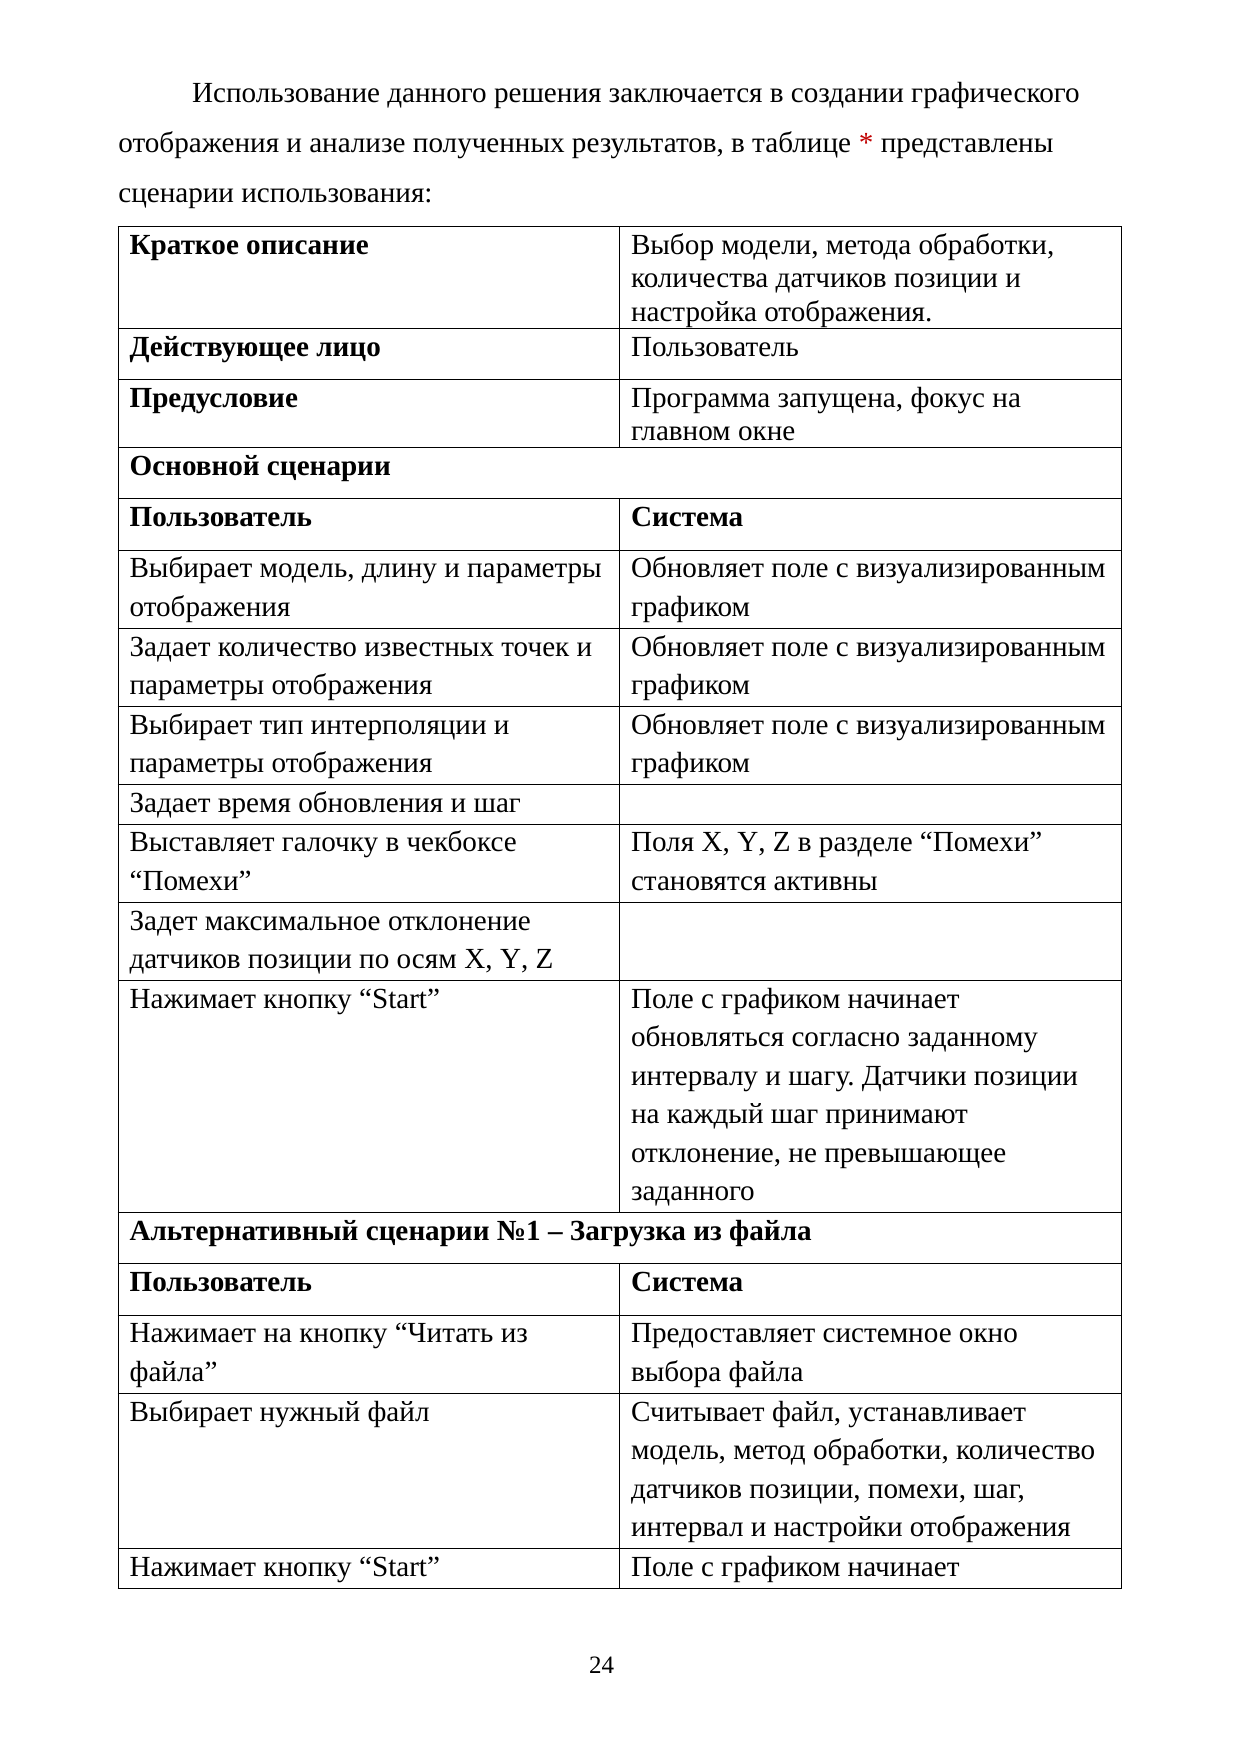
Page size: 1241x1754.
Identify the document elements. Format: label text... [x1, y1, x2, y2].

table_cell Альтернативный сценарии №1 – Загрузка из файла [119, 1213, 1121, 1263]
table_cell Предоставляет системное окно выбора файла [620, 1316, 1121, 1393]
table_cell Выбирает тип интерполяции и параметры отображения [119, 707, 619, 784]
text Использование данного решения заключается в создании графического отображения и анализе полученных результатов, в таблице * представлены сценарии использования: [118, 75, 1122, 209]
table_cell Задет максимальное отклонение датчиков позиции по осям X, Y, Z [119, 903, 619, 980]
table_cell Задает количество известных точек и параметры отображения [119, 629, 619, 706]
table_cell Считывает файл, устанавливает модель, метод обработки, количество датчиков позиции, помехи, шаг, интервал и настройки отображения [620, 1394, 1121, 1548]
table_cell Пользователь [620, 329, 1121, 379]
table_cell Нажимает кнопку “Start” [119, 981, 619, 1212]
table_cell Система [620, 1264, 1121, 1314]
table_cell Основной сценарии [119, 448, 1121, 498]
table_cell Выставляет галочку в чекбоксе “Помехи” [119, 825, 619, 902]
table_cell Задает время обновления и шаг [119, 785, 619, 823]
table_cell Система [620, 499, 1121, 549]
table_cell [620, 903, 1121, 980]
table_cell Программа запущена, фокус на главном окне [620, 380, 1121, 447]
table_cell [620, 785, 1121, 823]
table_cell Обновляет поле с визуализированным графиком [620, 629, 1121, 706]
table_cell Поле с графиком начинает [620, 1549, 1121, 1587]
table_header Выбор модели, метода обработки, количества датчиков позиции и настройка отображения. [620, 227, 1121, 328]
table_cell Поле с графиком начинает обновляться согласно заданному интервалу и шагу. Датчики позиции на каждый шаг принимают отклонение, не превышающее заданного [620, 981, 1121, 1212]
table_cell Нажимает кнопку “Start” [119, 1549, 619, 1587]
table_cell Обновляет поле с визуализированным графиком [620, 551, 1121, 628]
table_header Краткое описание [119, 227, 619, 328]
table_cell Нажимает на кнопку “Читать из файла” [119, 1316, 619, 1393]
table_cell Пользователь [119, 1264, 619, 1314]
table_cell Обновляет поле с визуализированным графиком [620, 707, 1121, 784]
table_cell Действующее лицо [119, 329, 619, 379]
table_cell Пользователь [119, 499, 619, 549]
table_cell Выбирает нужный файл [119, 1394, 619, 1548]
table_cell Предусловие [119, 380, 619, 447]
table_cell Поля X, Y, Z в разделе “Помехи” становятся активны [620, 825, 1121, 902]
table_cell Выбирает модель, длину и параметры отображения [119, 551, 619, 628]
